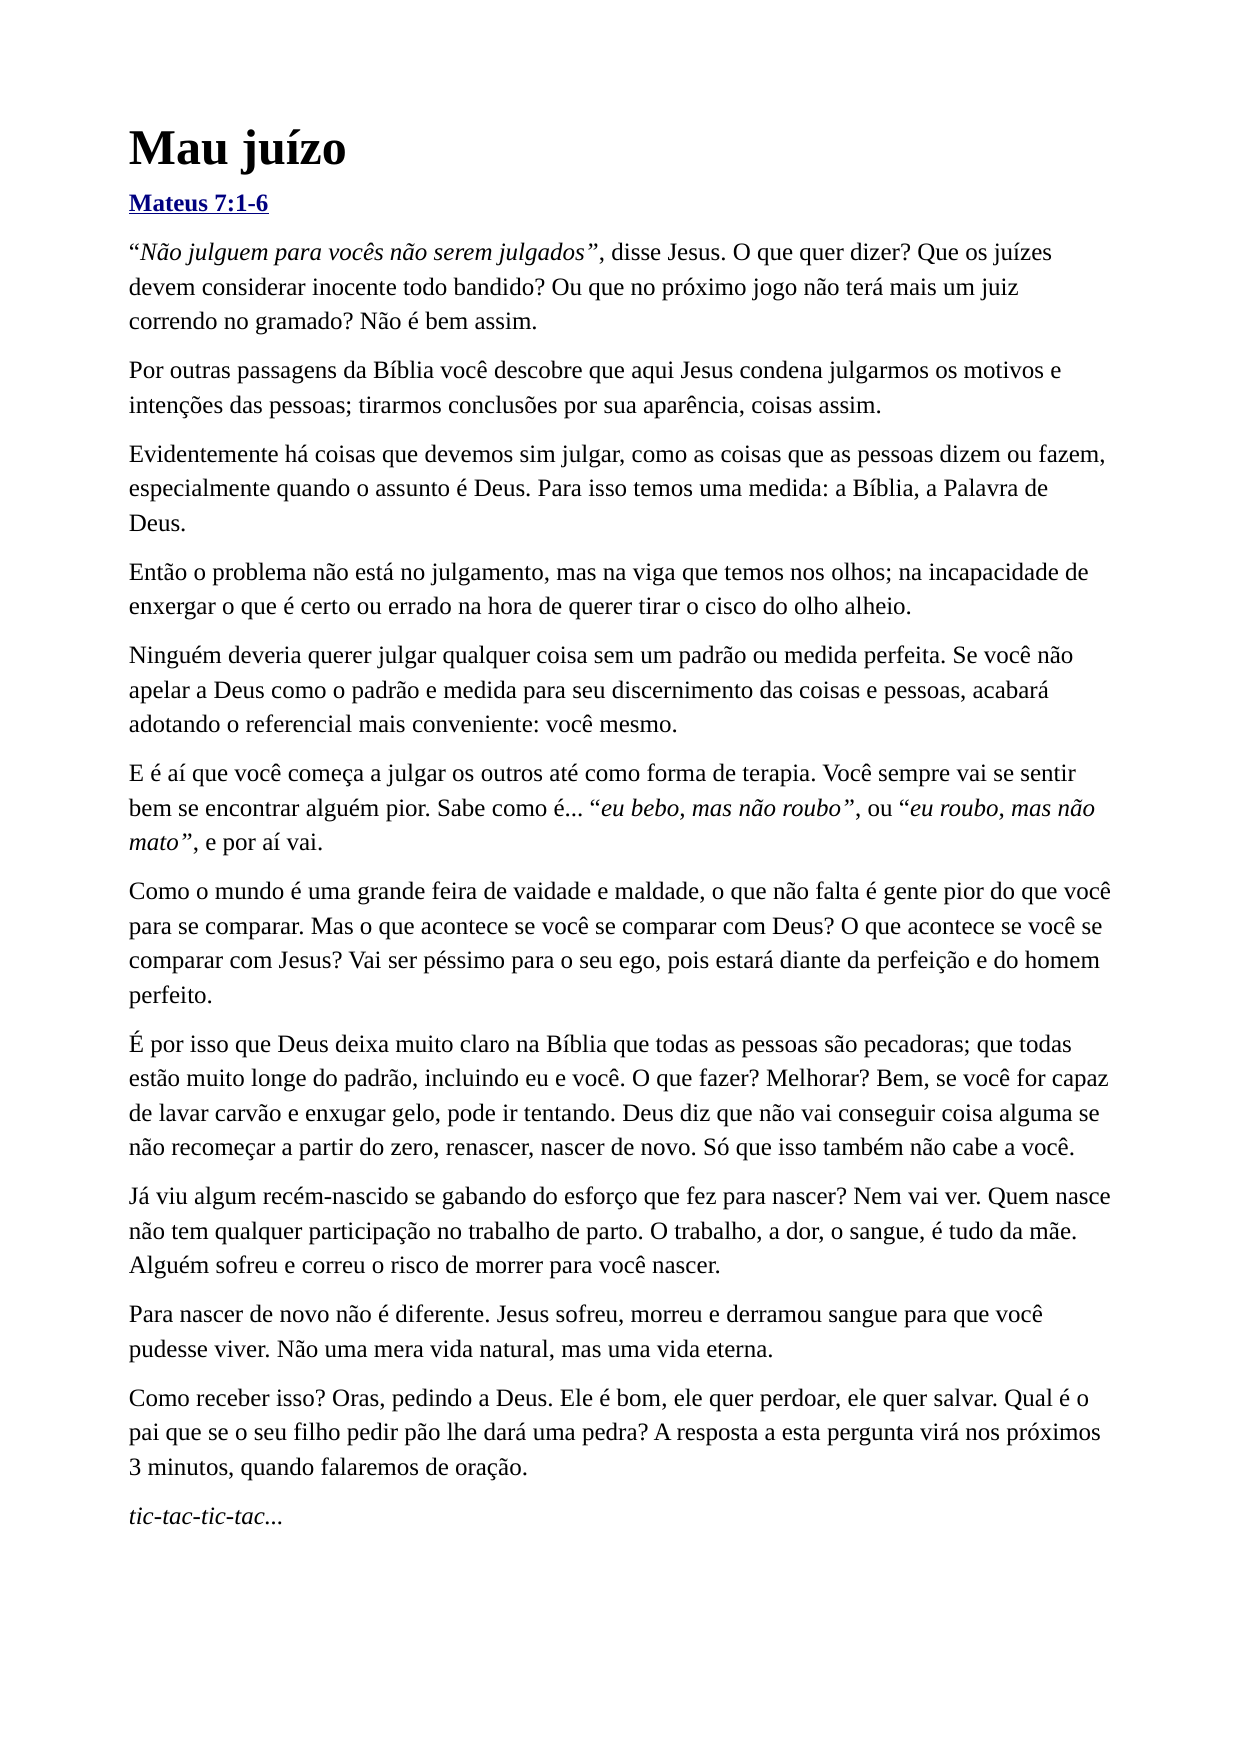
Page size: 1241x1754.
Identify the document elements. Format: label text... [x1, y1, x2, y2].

text Como o mundo é uma grande feira de vaidade e maldade, o que não falta é gente pior do que você para se comparar. Mas o que acontece se você se comparar com Deus? O que acontece se você se comparar com Jesus? Vai ser péssimo para o seu ego, pois estará diante da perfeição e do homem perfeito. [129, 876, 1111, 1008]
text “Não julguem para vocês não serem julgados”, disse Jesus. O que quer dizer? Que os juízes devem considerar inocente todo bandido? Ou que no próximo jogo não terá mais um juiz correndo no gramado? Não é bem assim. [129, 237, 1111, 335]
text E é aí que você começa a julgar os outros até como forma de terapia. Você sempre vai se sentir bem se encontrar alguém pior. Sabe como é... “eu bebo, mas não roubo”, ou “eu roubo, mas não mato”, e por aí vai. [129, 758, 1111, 856]
text É por isso que Deus deixa muito claro na Bíblia que todas as pessoas são pecadoras; que todas estão muito longe do padrão, incluindo eu e você. O que fazer? Melhorar? Bem, se você for capaz de lavar carvão e enxugar gelo, pode ir tentando. Deus diz que não vai conseguir coisa alguma se não recomeçar a partir do zero, renascer, nascer de novo. Só que isso também não cabe a você. [129, 1029, 1111, 1161]
text Como receber isso? Oras, pedindo a Deus. Ele é bom, ele quer perdoar, ele quer salvar. Qual é o pai que se o seu filho pedir pão lhe dará uma pedra? A resposta a esta pergunta virá nos próximos 3 minutos, quando falaremos de oração. [129, 1383, 1111, 1481]
text Ninguém deveria querer julgar qualquer coisa sem um padrão ou medida perfeita. Se você não apelar a Deus como o padrão e medida para seu discernimento das coisas e pessoas, acabará adotando o referencial mais conveniente: você mesmo. [129, 640, 1111, 738]
text Evidentemente há coisas que devemos sim julgar, como as coisas que as pessoas dizem ou fazem, especialmente quando o assunto é Deus. Para isso temos uma medida: a Bíblia, a Palavra de Deus. [129, 439, 1111, 536]
text Então o problema não está no julgamento, mas na viga que temos nos olhos; na incapacidade de enxergar o que é certo ou errado na hora de querer tirar o cisco do olho alheio. [129, 557, 1111, 620]
text Para nascer de novo não é diferente. Jesus sofreu, morreu e derramou sangue para que você pudesse viver. Não uma mera vida natural, mas uma vida eterna. [129, 1299, 1111, 1363]
text Já viu algum recém-nascido se gabando do esforço que fez para nascer? Nem vai ver. Quem nasce não tem qualquer participação no trabalho de parto. O trabalho, a dor, o sangue, é tudo da mãe. Alguém sofreu e correu o risco de morrer para você nascer. [129, 1181, 1111, 1279]
text tic-tac-tic-tac... [129, 1501, 1111, 1530]
text Mateus 7:1-6 [129, 188, 1111, 217]
text Por outras passagens da Bíblia você descobre que aqui Jesus condena julgarmos os motivos e intenções das pessoas; tirarmos conclusões por sua aparência, coisas assim. [129, 355, 1111, 418]
subtitle Mau juízo [129, 118, 1111, 176]
